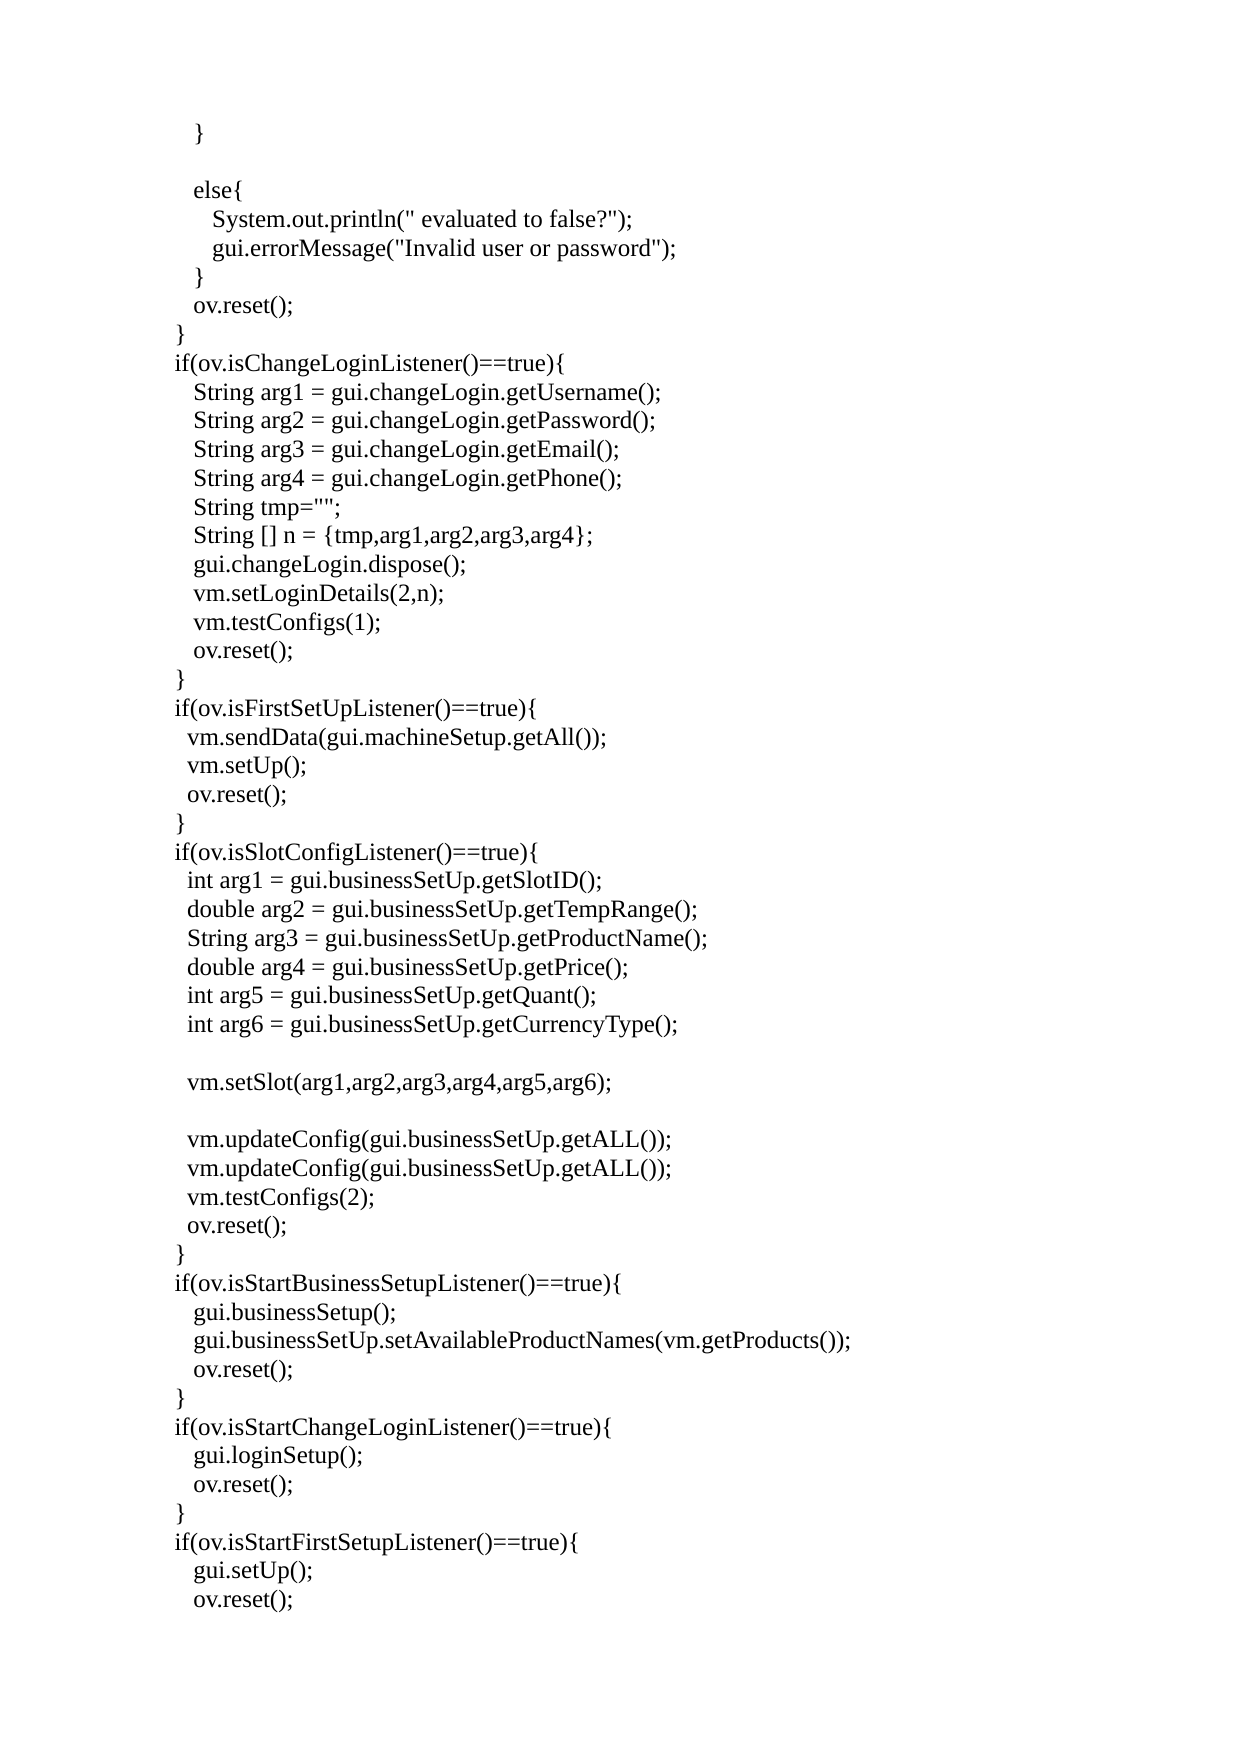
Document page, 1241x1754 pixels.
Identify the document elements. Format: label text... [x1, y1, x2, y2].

text int arg1 = gui.businessSetUp.getSlotID(); [118, 866, 1122, 894]
text } [118, 262, 1122, 291]
text String arg4 = gui.changeLogin.getPhone(); [118, 463, 1122, 492]
text if(ov.isStartChangeLoginListener()==true){ [118, 1412, 1122, 1441]
text ov.reset(); [118, 1469, 1122, 1498]
text gui.setUp(); [118, 1556, 1122, 1584]
text if(ov.isFirstSetUpListener()==true){ [118, 693, 1122, 722]
text } [118, 1498, 1122, 1527]
text vm.setUp(); [118, 751, 1122, 779]
text gui.businessSetUp.setAvailableProductNames(vm.getProducts()); [118, 1326, 1122, 1354]
text vm.testConfigs(2); [118, 1182, 1122, 1211]
text vm.setSlot(arg1,arg2,arg3,arg4,arg5,arg6); [118, 1067, 1122, 1096]
text gui.loginSetup(); [118, 1441, 1122, 1469]
text } [118, 118, 1122, 147]
text vm.updateConfig(gui.businessSetUp.getALL()); [118, 1153, 1122, 1182]
text gui.changeLogin.dispose(); [118, 549, 1122, 578]
text if(ov.isStartBusinessSetupListener()==true){ [118, 1268, 1122, 1297]
text int arg5 = gui.businessSetUp.getQuant(); [118, 981, 1122, 1009]
text double arg2 = gui.businessSetUp.getTempRange(); [118, 894, 1122, 923]
text vm.updateConfig(gui.businessSetUp.getALL()); [118, 1124, 1122, 1153]
text ov.reset(); [118, 636, 1122, 664]
text ov.reset(); [118, 1584, 1122, 1613]
text String [] n = {tmp,arg1,arg2,arg3,arg4}; [118, 521, 1122, 549]
text ov.reset(); [118, 1354, 1122, 1383]
text ov.reset(); [118, 1211, 1122, 1239]
text String arg3 = gui.changeLogin.getEmail(); [118, 434, 1122, 463]
text String arg1 = gui.changeLogin.getUsername(); [118, 377, 1122, 406]
text String tmp=""; [118, 492, 1122, 521]
text int arg6 = gui.businessSetUp.getCurrencyType(); [118, 1009, 1122, 1038]
text double arg4 = gui.businessSetUp.getPrice(); [118, 952, 1122, 981]
text gui.businessSetup(); [118, 1297, 1122, 1326]
text } [118, 1383, 1122, 1412]
text gui.errorMessage("Invalid user or password"); [118, 233, 1122, 262]
text if(ov.isChangeLoginListener()==true){ [118, 348, 1122, 377]
text vm.sendData(gui.machineSetup.getAll()); [118, 722, 1122, 751]
text ov.reset(); [118, 291, 1122, 319]
text if(ov.isStartFirstSetupListener()==true){ [118, 1527, 1122, 1556]
text String arg2 = gui.changeLogin.getPassword(); [118, 406, 1122, 434]
text vm.setLoginDetails(2,n); [118, 578, 1122, 607]
text System.out.println(" evaluated to false?"); [118, 204, 1122, 233]
text vm.testConfigs(1); [118, 607, 1122, 636]
text ov.reset(); [118, 779, 1122, 808]
text } [118, 664, 1122, 693]
text if(ov.isSlotConfigListener()==true){ [118, 837, 1122, 866]
text String arg3 = gui.businessSetUp.getProductName(); [118, 923, 1122, 952]
text } [118, 319, 1122, 348]
text } [118, 1239, 1122, 1268]
text else{ [118, 176, 1122, 204]
text } [118, 808, 1122, 837]
